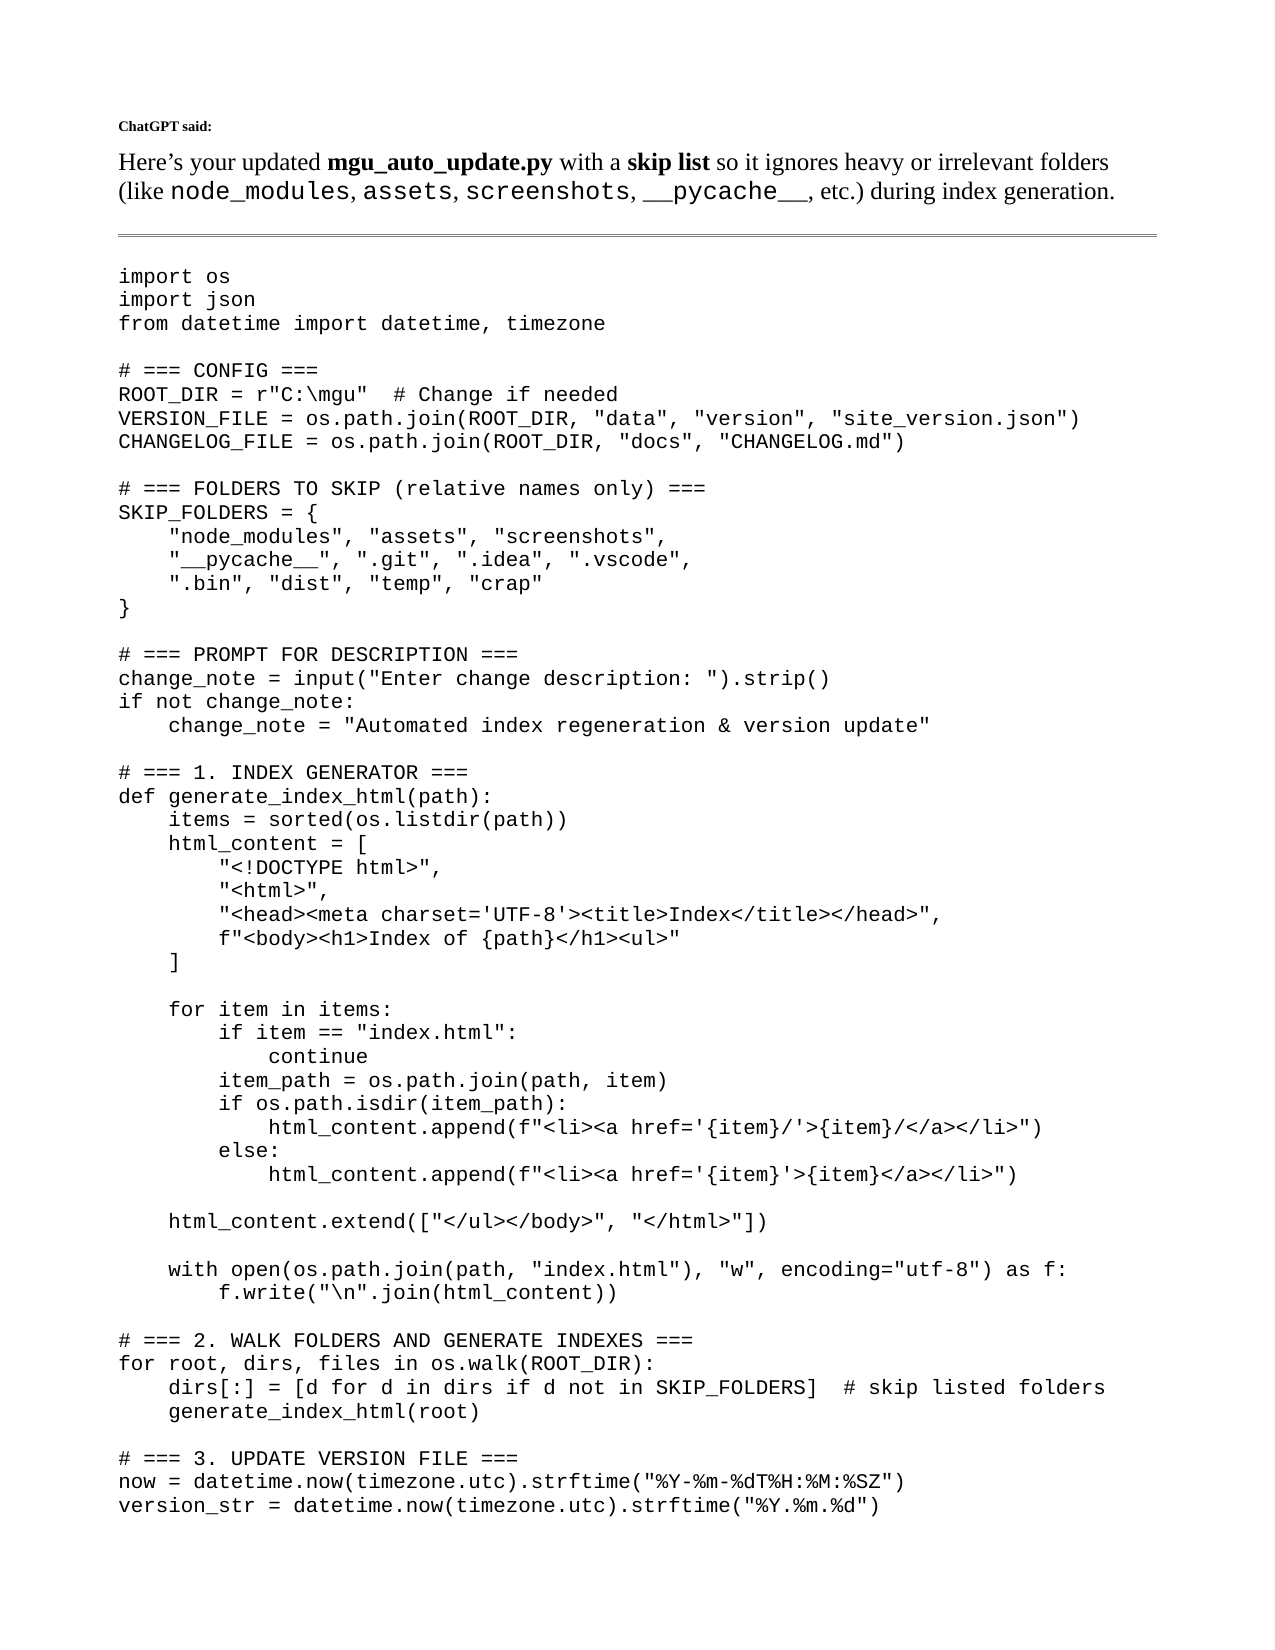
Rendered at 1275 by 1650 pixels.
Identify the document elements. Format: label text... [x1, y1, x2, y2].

text import os [118, 266, 1157, 289]
text continue [118, 1046, 1157, 1069]
text "node_modules", "assets", "screenshots", [118, 526, 1157, 549]
text if item == "index.html": [118, 1022, 1157, 1046]
text SKIP_FOLDERS = { [118, 502, 1157, 526]
text # === 3. UPDATE VERSION FILE === [118, 1448, 1157, 1472]
text Here’s your updated mgu_auto_update.py with a skip list so it ignores heavy or irrelevant folders (like node_modules, assets, screenshots, __pycache__, etc.) during index generation. [118, 147, 1157, 207]
text # === 2. WALK FOLDERS AND GENERATE INDEXES === [118, 1330, 1157, 1353]
text CHANGELOG_FILE = os.path.join(ROOT_DIR, "docs", "CHANGELOG.md") [118, 431, 1157, 455]
text "<head><meta charset='UTF-8'><title>Index</title></head>", [118, 904, 1157, 928]
text html_content = [ [118, 833, 1157, 857]
text item_path = os.path.join(path, item) [118, 1069, 1157, 1093]
text change_note = "Automated index regeneration & version update" [118, 715, 1157, 738]
text from datetime import datetime, timezone [118, 313, 1157, 337]
text for root, dirs, files in os.walk(ROOT_DIR): [118, 1353, 1157, 1377]
text ".bin", "dist", "temp", "crap" [118, 573, 1157, 597]
text "<html>", [118, 880, 1157, 904]
text now = datetime.now(timezone.utc).strftime("%Y-%m-%dT%H:%M:%SZ") [118, 1472, 1157, 1495]
text with open(os.path.join(path, "index.html"), "w", encoding="utf-8") as f: [118, 1259, 1157, 1282]
text f.write("\n".join(html_content)) [118, 1282, 1157, 1306]
text change_note = input("Enter change description: ").strip() [118, 668, 1157, 691]
text def generate_index_html(path): [118, 786, 1157, 809]
text # === PROMPT FOR DESCRIPTION === [118, 644, 1157, 668]
text version_str = datetime.now(timezone.utc).strftime("%Y.%m.%d") [118, 1495, 1157, 1519]
text if not change_note: [118, 691, 1157, 715]
text VERSION_FILE = os.path.join(ROOT_DIR, "data", "version", "site_version.json") [118, 407, 1157, 431]
text html_content.extend(["</ul></body>", "</html>"]) [118, 1211, 1157, 1235]
text ] [118, 951, 1157, 975]
text f"<body><h1>Index of {path}</h1><ul>" [118, 928, 1157, 951]
text generate_index_html(root) [118, 1401, 1157, 1424]
text items = sorted(os.listdir(path)) [118, 809, 1157, 833]
text # === 1. INDEX GENERATOR === [118, 762, 1157, 786]
text } [118, 597, 1157, 620]
subtitle ChatGPT said: [118, 118, 1157, 135]
text html_content.append(f"<li><a href='{item}/'>{item}/</a></li>") [118, 1117, 1157, 1141]
text ROOT_DIR = r"C:\mgu" # Change if needed [118, 384, 1157, 407]
text if os.path.isdir(item_path): [118, 1093, 1157, 1117]
text html_content.append(f"<li><a href='{item}'>{item}</a></li>") [118, 1164, 1157, 1188]
text dirs[:] = [d for d in dirs if d not in SKIP_FOLDERS] # skip listed folders [118, 1377, 1157, 1401]
text # === CONFIG === [118, 360, 1157, 384]
text "<!DOCTYPE html>", [118, 857, 1157, 880]
text # === FOLDERS TO SKIP (relative names only) === [118, 478, 1157, 502]
text for item in items: [118, 999, 1157, 1022]
text "__pycache__", ".git", ".idea", ".vscode", [118, 549, 1157, 573]
text import json [118, 289, 1157, 313]
text else: [118, 1141, 1157, 1164]
